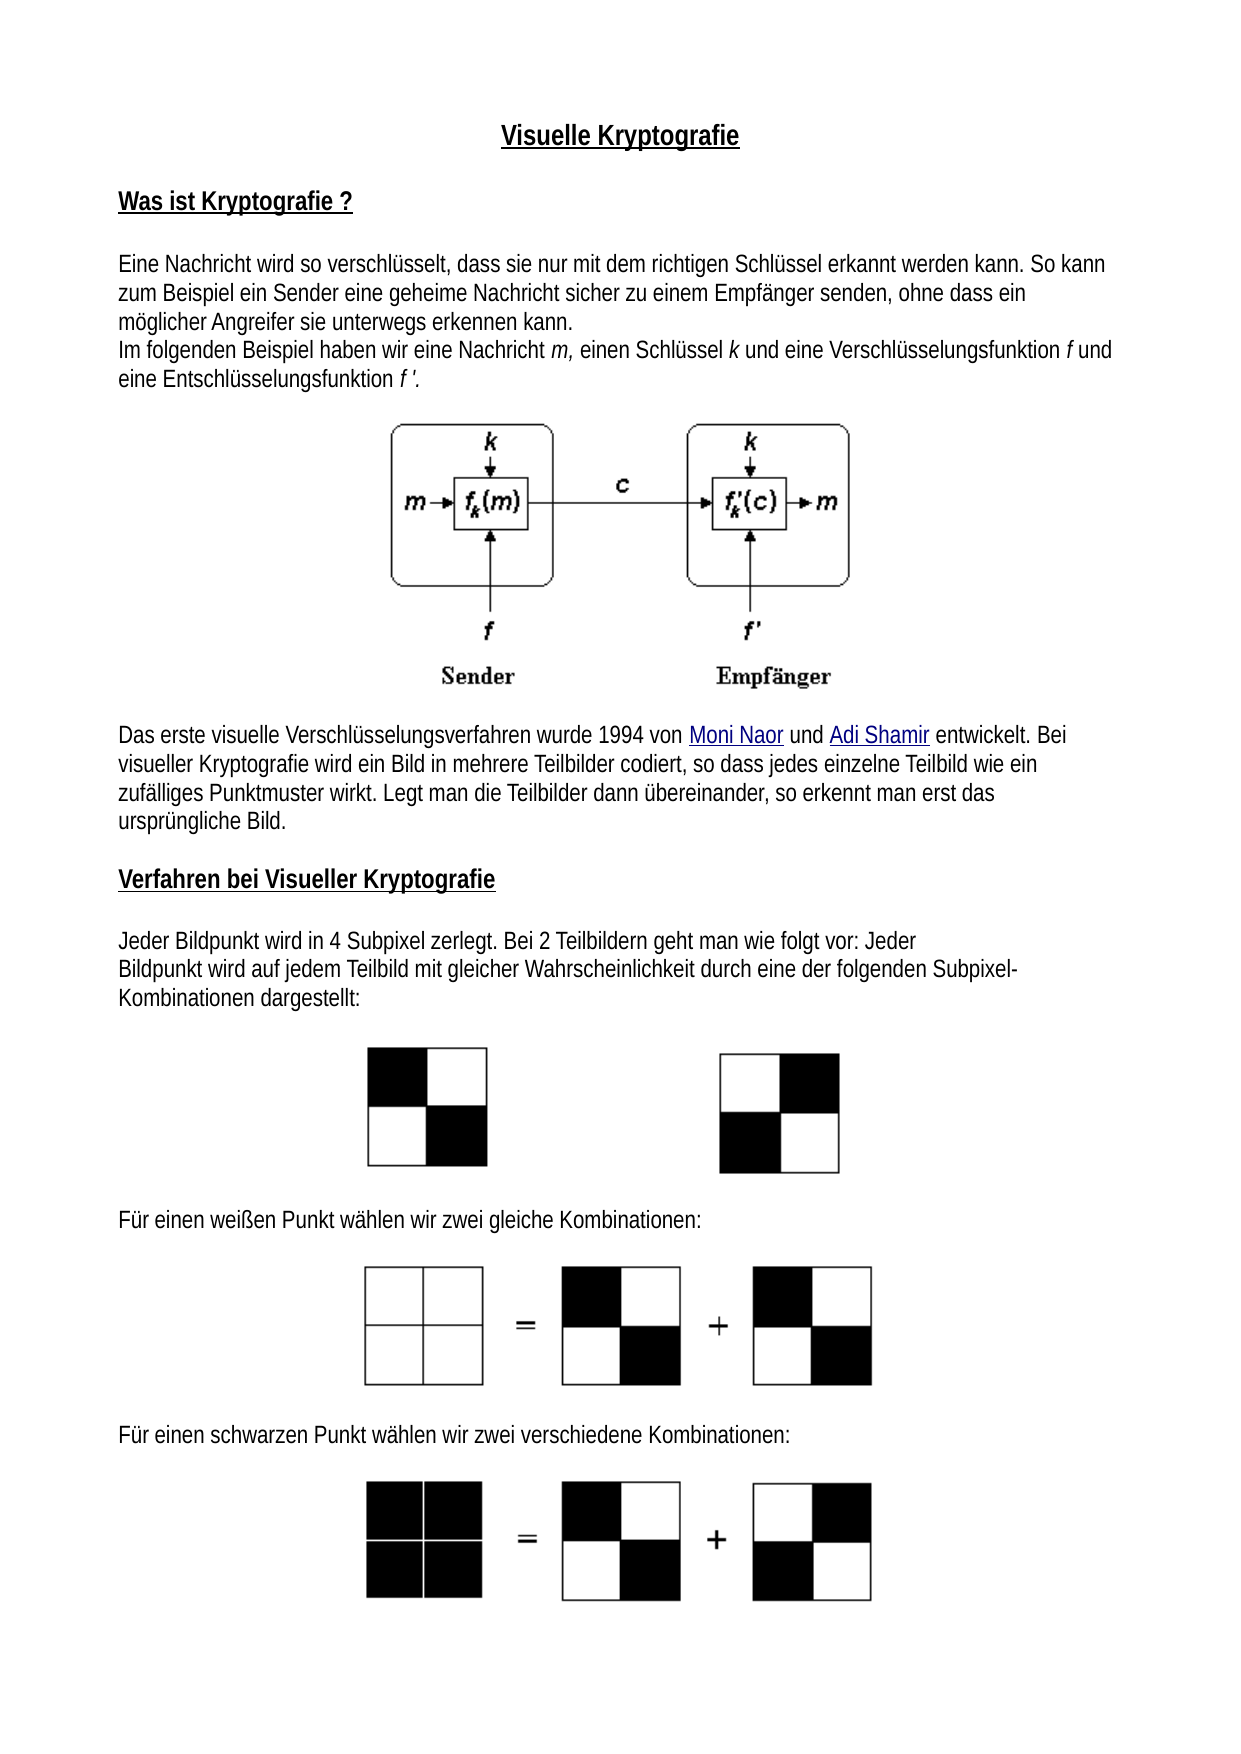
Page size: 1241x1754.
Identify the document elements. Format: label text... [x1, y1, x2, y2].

text Eine Nachricht wird so verschlüsselt, dass sie nur mit dem richtigen Schlüssel erkannt werden kann. So kann zum Beispiel ein Sender eine geheime Nachricht sicher zu einem Empfänger senden, ohne dass ein möglicher Angreifer sie unterwegs erkennen kann. [118, 249, 1122, 335]
picture [388, 421, 853, 692]
text Für einen schwarzen Punkt wählen wir zwei verschiedene Kombinationen: [118, 1421, 1122, 1449]
picture [363, 1043, 494, 1173]
picture [716, 1049, 843, 1177]
text Jeder Bildpunkt wird in 4 Subpixel zerlegt. Bei 2 Teilbildern geht man wie folgt vor: Jeder [118, 926, 1122, 954]
text Bildpunkt wird auf jedem Teilbild mit gleicher Wahrscheinlichkeit durch eine der folgenden Subpixel-Kombinationen dargestellt: [118, 954, 1122, 1012]
text Verfahren bei Visueller Kryptografie [118, 863, 1122, 894]
text Das erste visuelle Verschlüsselungsverfahren wurde 1994 von Moni Naor und Adi Shamir entwickelt. Bei visueller Kryptografie wird ein Bild in mehrere Teilbilder codiert, so dass jedes einzelne Teilbild wie ein zufälliges Punktmuster wirkt. Legt man die Teilbilder dann übereinander, so erkennt man erst das ursprüngliche Bild. [118, 720, 1122, 835]
text Für einen weißen Punkt wählen wir zwei gleiche Kombinationen: [118, 1205, 1122, 1233]
text Visuelle Kryptografie [118, 118, 1122, 152]
text Was ist Kryptografie ? [118, 185, 1122, 216]
picture [360, 1262, 880, 1392]
text Im folgenden Beispiel haben wir eine Nachricht m, einen Schlüssel k und eine Verschlüsselungsfunktion f und eine Entschlüsselungsfunktion f '. [118, 335, 1122, 393]
picture [362, 1477, 878, 1606]
